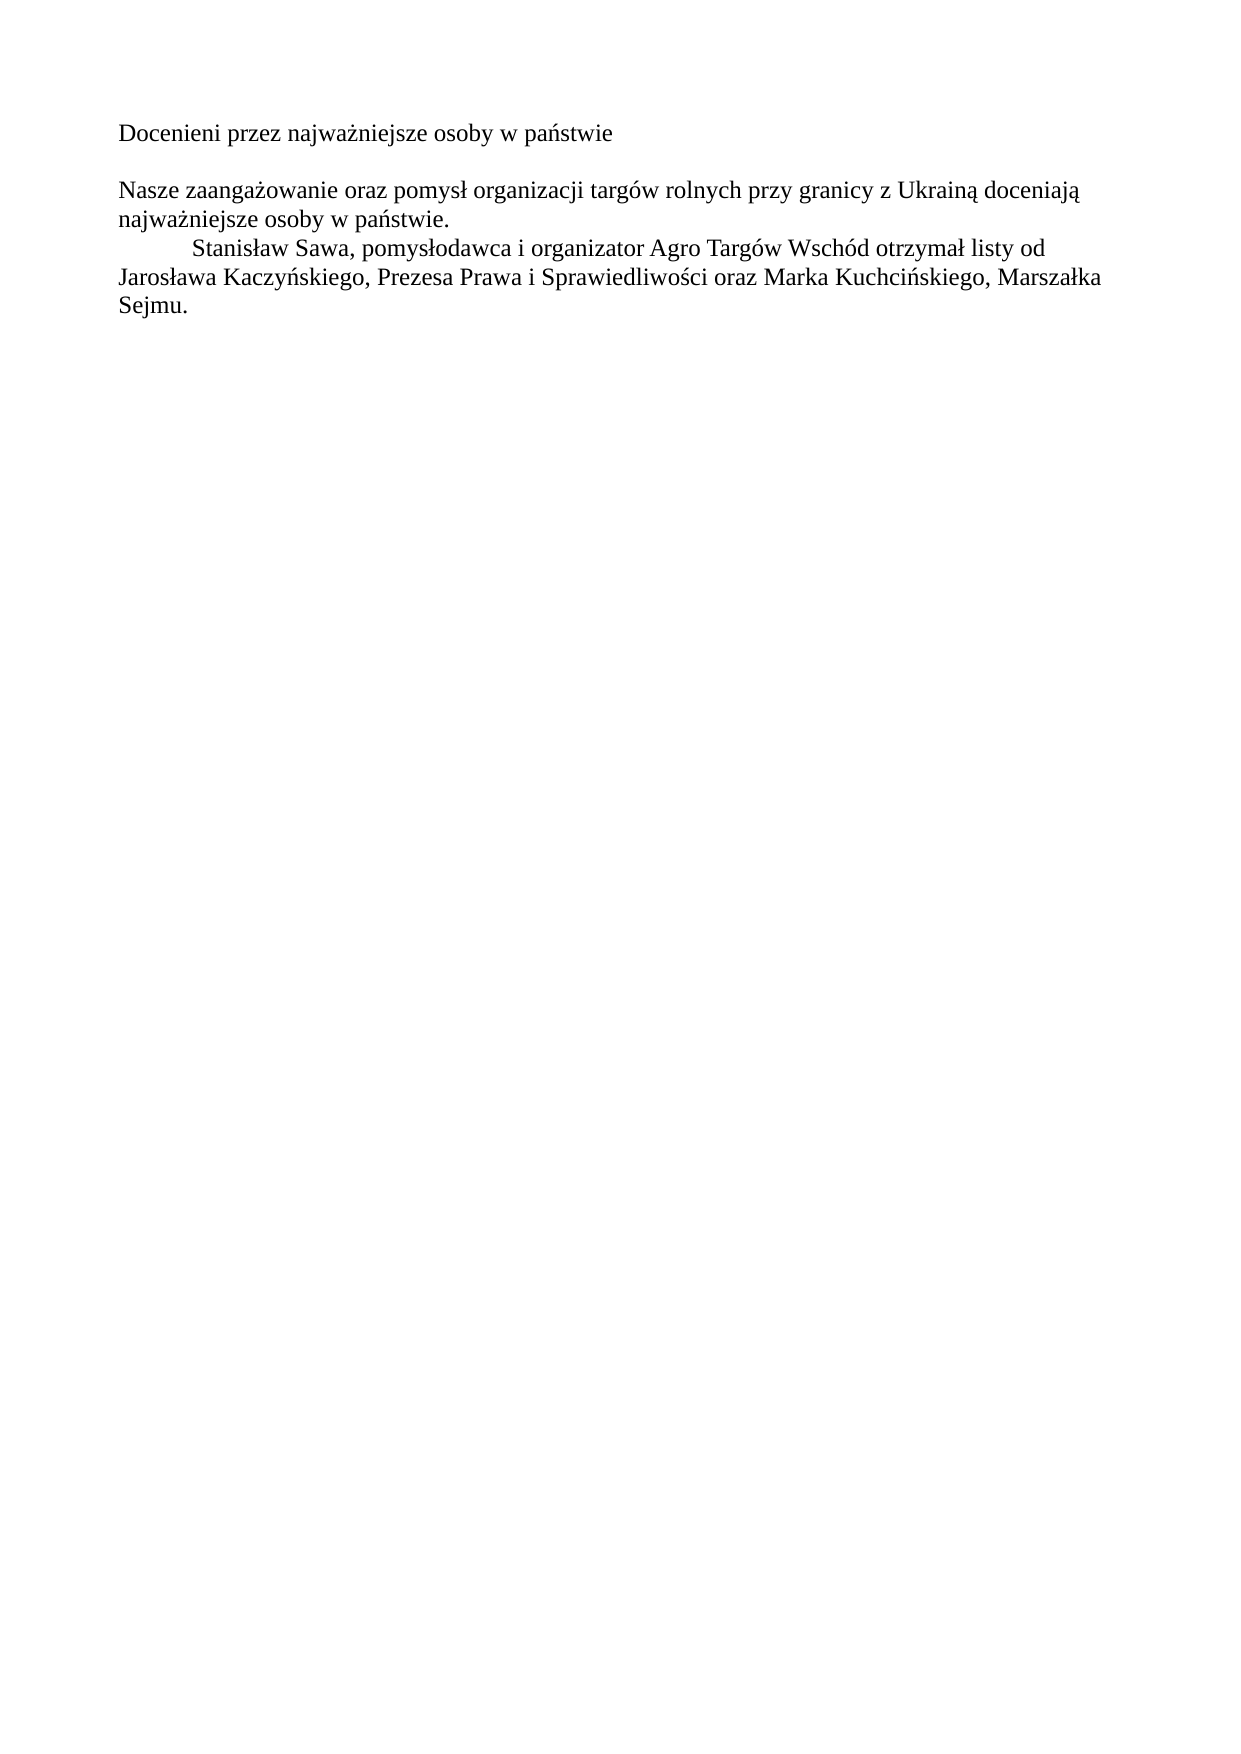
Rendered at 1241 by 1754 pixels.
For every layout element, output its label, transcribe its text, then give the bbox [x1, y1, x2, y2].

text Nasze zaangażowanie oraz pomysł organizacji targów rolnych przy granicy z Ukrainą doceniają najważniejsze osoby w państwie. [118, 176, 1122, 233]
text Stanisław Sawa, pomysłodawca i organizator Agro Targów Wschód otrzymał listy od Jarosława Kaczyńskiego, Prezesa Prawa i Sprawiedliwości oraz Marka Kuchcińskiego, Marszałka Sejmu. [118, 233, 1122, 319]
text Docenieni przez najważniejsze osoby w państwie [118, 118, 1122, 147]
